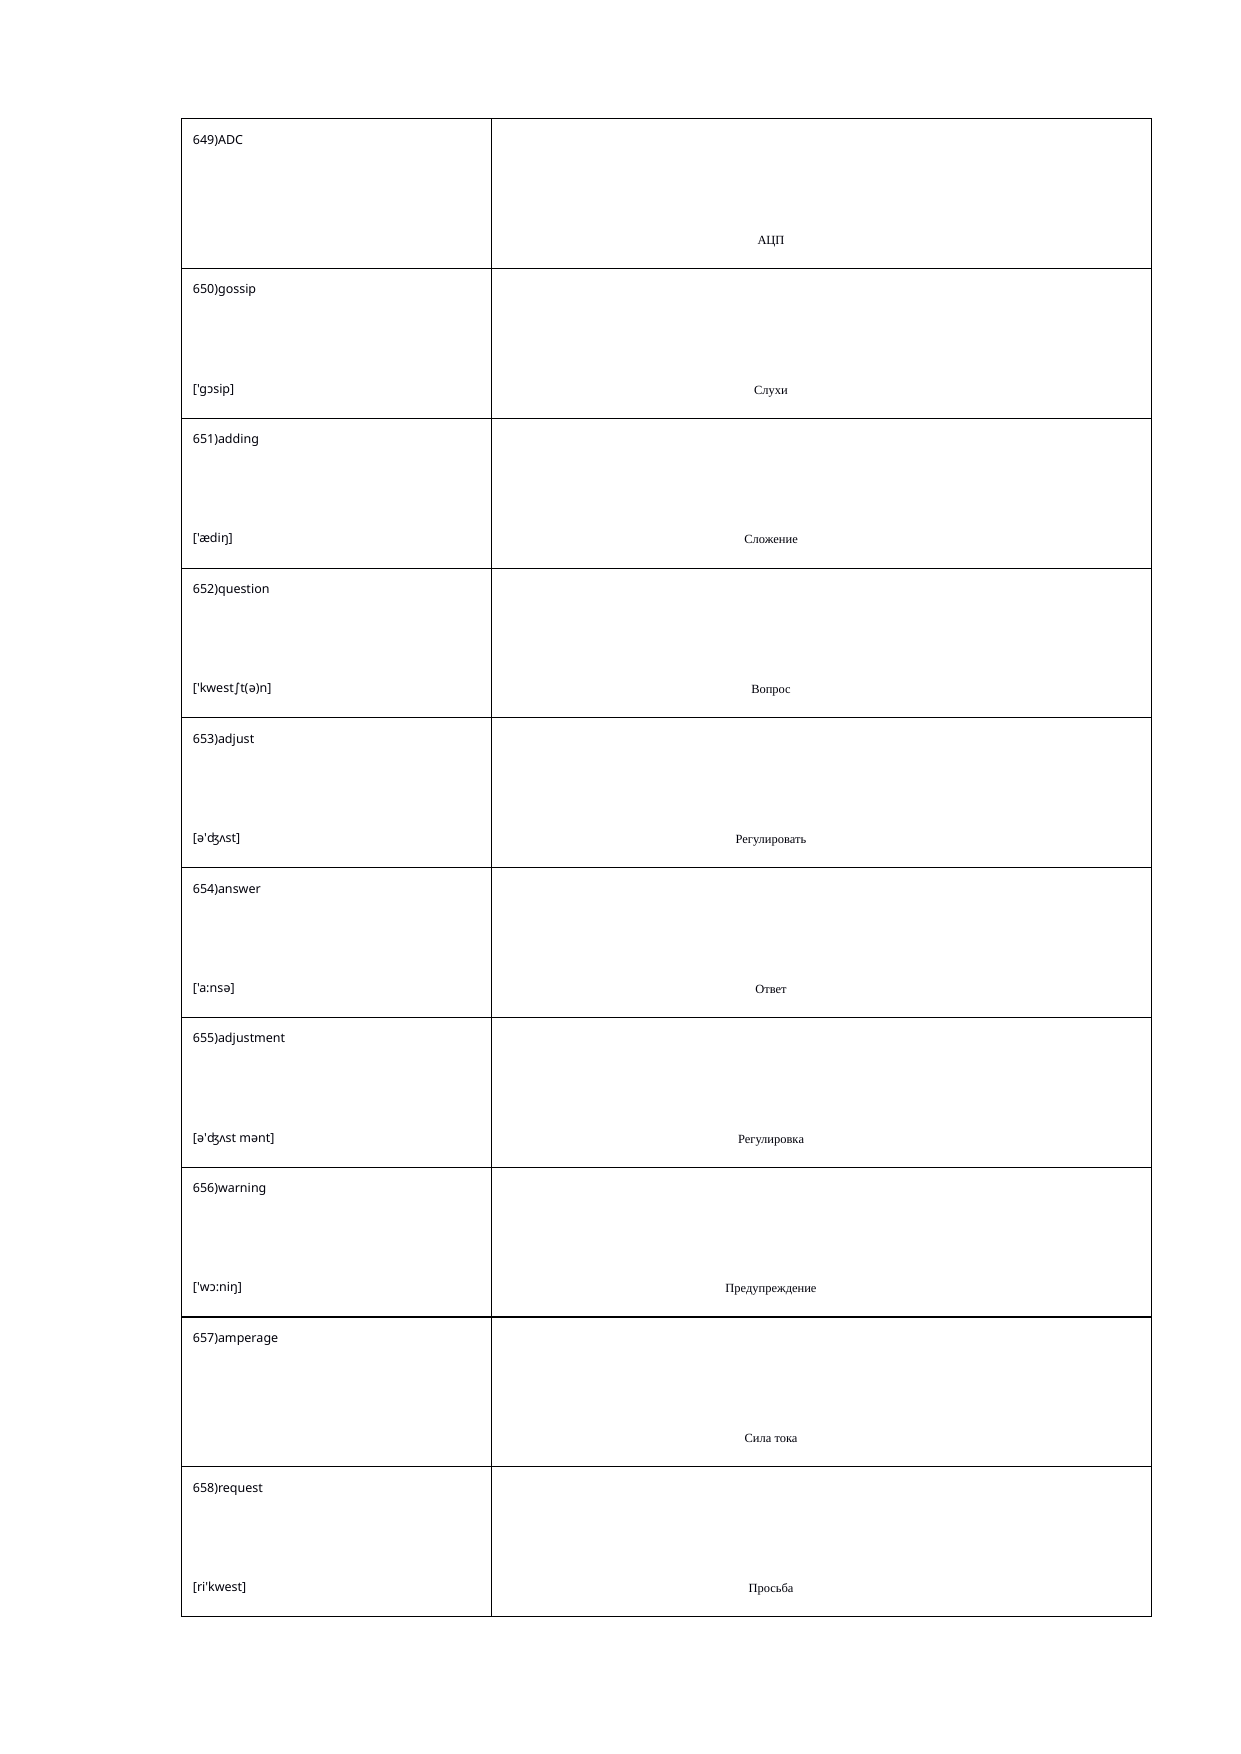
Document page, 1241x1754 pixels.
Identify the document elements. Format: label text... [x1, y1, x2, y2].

table_cell Предупреждение [492, 1168, 1151, 1316]
table_cell Регулировать [492, 718, 1151, 867]
table_cell 657)amperage [182, 1318, 491, 1466]
table_cell 656)warning ['wɔ:niŋ] [182, 1168, 491, 1316]
table_cell Просьба [492, 1467, 1151, 1616]
table_cell Регулировка [492, 1018, 1151, 1167]
table_cell 653)adjust [ə'ʤʌst] [182, 718, 491, 867]
table_cell АЦП [492, 119, 1151, 268]
table_cell 655)adjustment [ə'ʤʌst mənt] [182, 1018, 491, 1167]
table_cell 649)ADC [182, 119, 491, 268]
table_cell Ответ [492, 868, 1151, 1017]
table_cell Сложение [492, 419, 1151, 567]
table_cell Слухи [492, 269, 1151, 418]
table_cell Сила тока [492, 1318, 1151, 1466]
table_cell 652)question ['kwest∫t(ə)n] [182, 569, 491, 717]
table_cell Вопрос [492, 569, 1151, 717]
table_cell 658)request [ri'kwest] [182, 1467, 491, 1616]
table_cell 650)gossip ['gɔsip] [182, 269, 491, 418]
table_cell 651)adding ['ædiŋ] [182, 419, 491, 567]
table_cell 654)answer ['a:nsə] [182, 868, 491, 1017]
